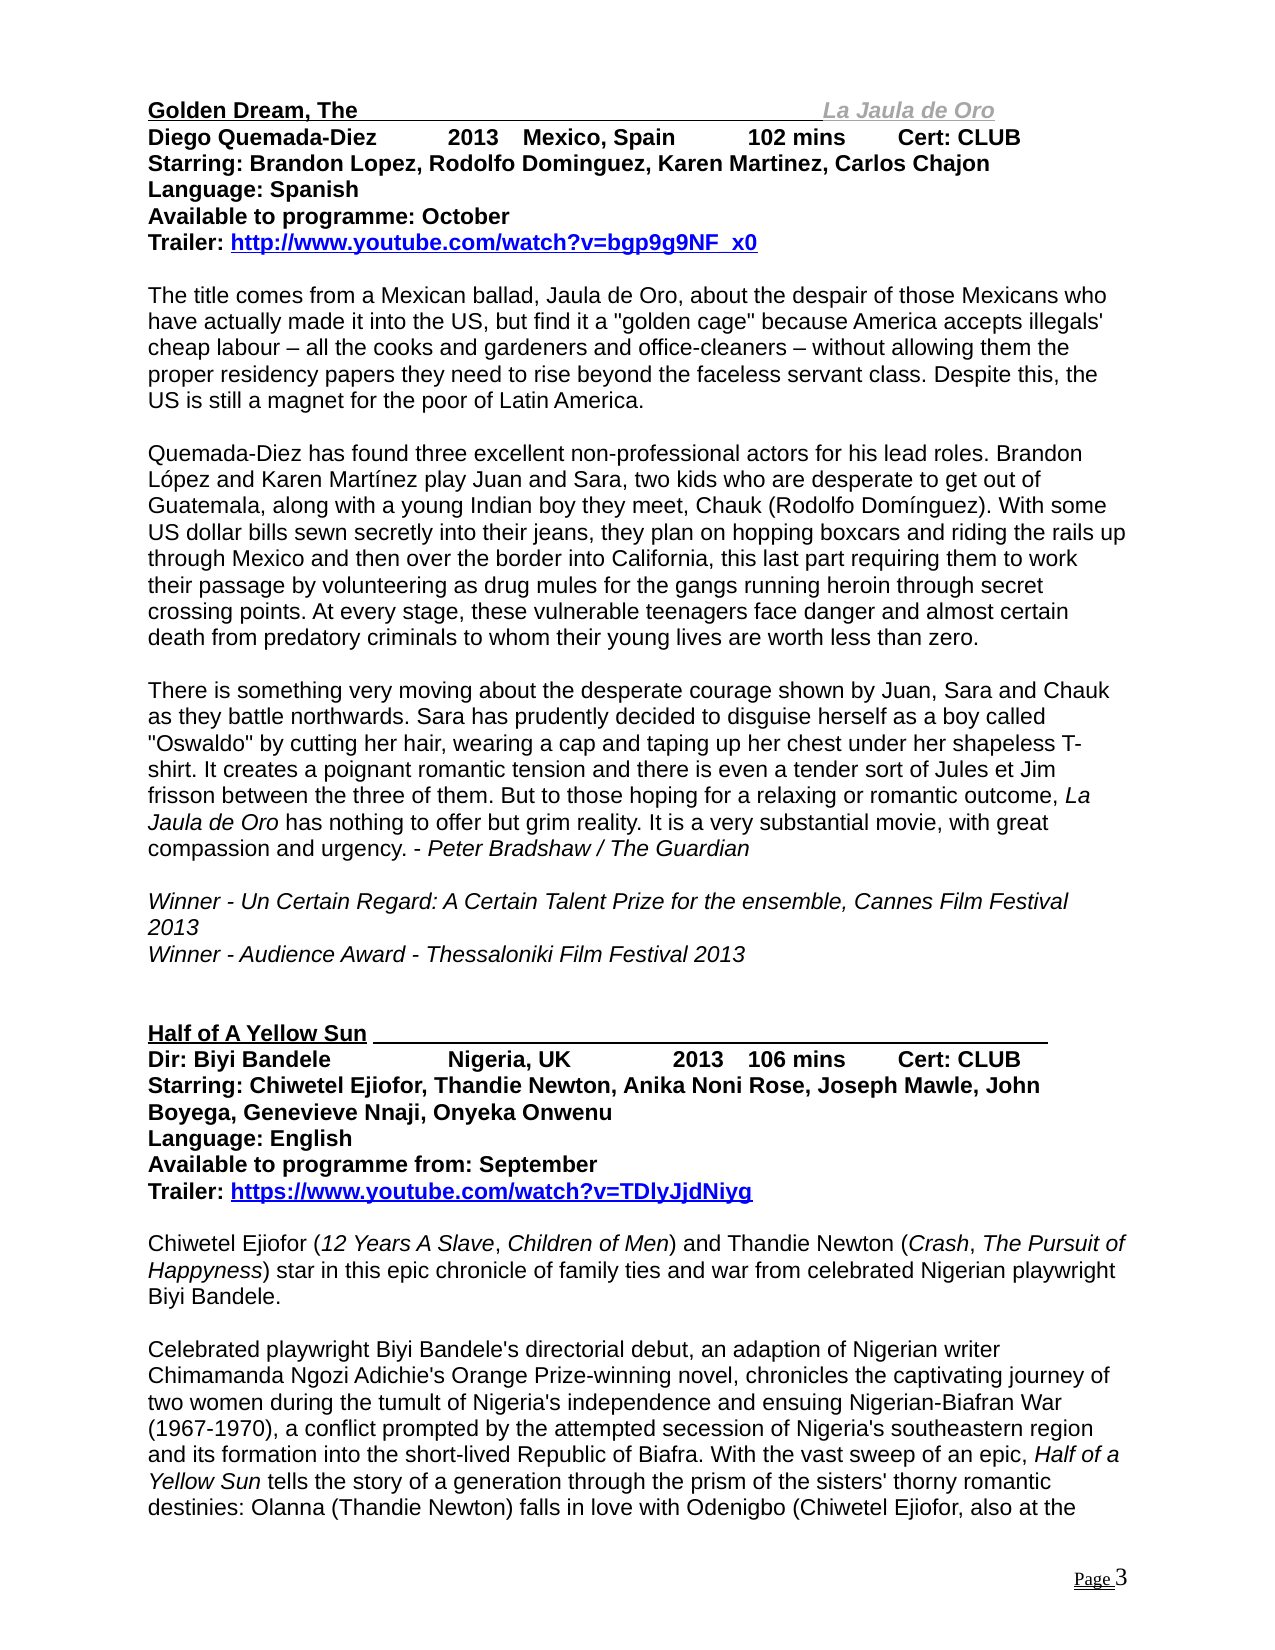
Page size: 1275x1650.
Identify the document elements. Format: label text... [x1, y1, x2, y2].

text Starring: Chiwetel Ejiofor, Thandie Newton, Anika Noni Rose, Joseph Mawle, John Boyega, Genevieve Nnaji, Onyeka Onwenu [148, 1072, 1127, 1125]
text Available to programme: October [148, 203, 1127, 229]
text Winner - Audience Award - Thessaloniki Film Festival 2013 [148, 941, 1127, 967]
text Language: English [148, 1125, 1127, 1151]
text Available to programme from: September [148, 1151, 1127, 1178]
text Dir: Biyi Bandele Nigeria, UK 2013 106 mins Cert: CLUB [148, 1046, 1127, 1072]
text The title comes from a Mexican ballad, Jaula de Oro, about the despair of those Mexicans who have actually made it into the US, but find it a "golden cage" because America accepts illegals' cheap labour – all the cooks and gardeners and office-cleaners – without allowing them the proper residency papers they need to rise beyond the faceless servant class. Despite this, the US is still a magnet for the poor of Latin America. Quemada-Diez has found three excellent non-professional actors for his lead roles. Brandon López and Karen Martínez play Juan and Sara, two kids who are desperate to get out of Guatemala, along with a young Indian boy they meet, Chauk (Rodolfo Domínguez). With some US dollar bills sewn secretly into their jeans, they plan on hopping boxcars and riding the rails up through Mexico and then over the border into California, this last part requiring them to work their passage by volunteering as drug mules for the gangs running heroin through secret crossing points. At every stage, these vulnerable teenagers face danger and almost certain death from predatory criminals to whom their young lives are worth less than zero. There is something very moving about the desperate courage shown by Juan, Sara and Chauk as they battle northwards. Sara has prudently decided to disguise herself as a boy called "Oswaldo" by cutting her hair, wearing a cap and taping up her chest under her shapeless T-shirt. It creates a poignant romantic tension and there is even a tender sort of Jules et Jim frisson between the three of them. But to those hoping for a relaxing or romantic outcome, La Jaula de Oro has nothing to offer but grim reality. It is a very substantial movie, with great compassion and urgency. - Peter Bradshaw / The Guardian [148, 255, 1127, 861]
text Trailer: https://www.youtube.com/watch?v=TDlyJjdNiyg [148, 1178, 1127, 1204]
text Diego Quemada-Diez 2013 Mexico, Spain 102 mins Cert: CLUB [148, 123, 1127, 150]
text Winner - Un Certain Regard: A Certain Talent Prize for the ensemble, Cannes Film Festival 2013 [148, 888, 1127, 941]
text Golden Dream, The La Jaula de Oro [148, 97, 1127, 123]
text Starring: Brandon Lopez, Rodolfo Dominguez, Karen Martinez, Carlos Chajon [148, 150, 1127, 176]
text Trailer: http://www.youtube.com/watch?v=bgp9g9NF_x0 [148, 229, 1127, 255]
text Chiwetel Ejiofor (12 Years A Slave, Children of Men) and Thandie Newton (Crash, The Pursuit of Happyness) star in this epic chronicle of family ties and war from celebrated Nigerian playwright Biyi Bandele. Celebrated playwright Biyi Bandele's directorial debut, an adaption of Nigerian writer Chimamanda Ngozi Adichie's Orange Prize-winning novel, chronicles the captivating journey of two women during the tumult of Nigeria's independence and ensuing Nigerian-Biafran War (1967-1970), a conflict prompted by the attempted secession of Nigeria's southeastern region and its formation into the short-lived Republic of Biafra. With the vast sweep of an epic, Half of a Yellow Sun tells the story of a generation through the prism of the sisters' thorny romantic destinies: Olanna (Thandie Newton) falls in love with Odenigbo (Chiwetel Ejiofor, also at the [148, 1230, 1127, 1520]
text Half of A Yellow Sun [148, 1019, 1127, 1046]
text Language: Spanish [148, 176, 1127, 203]
